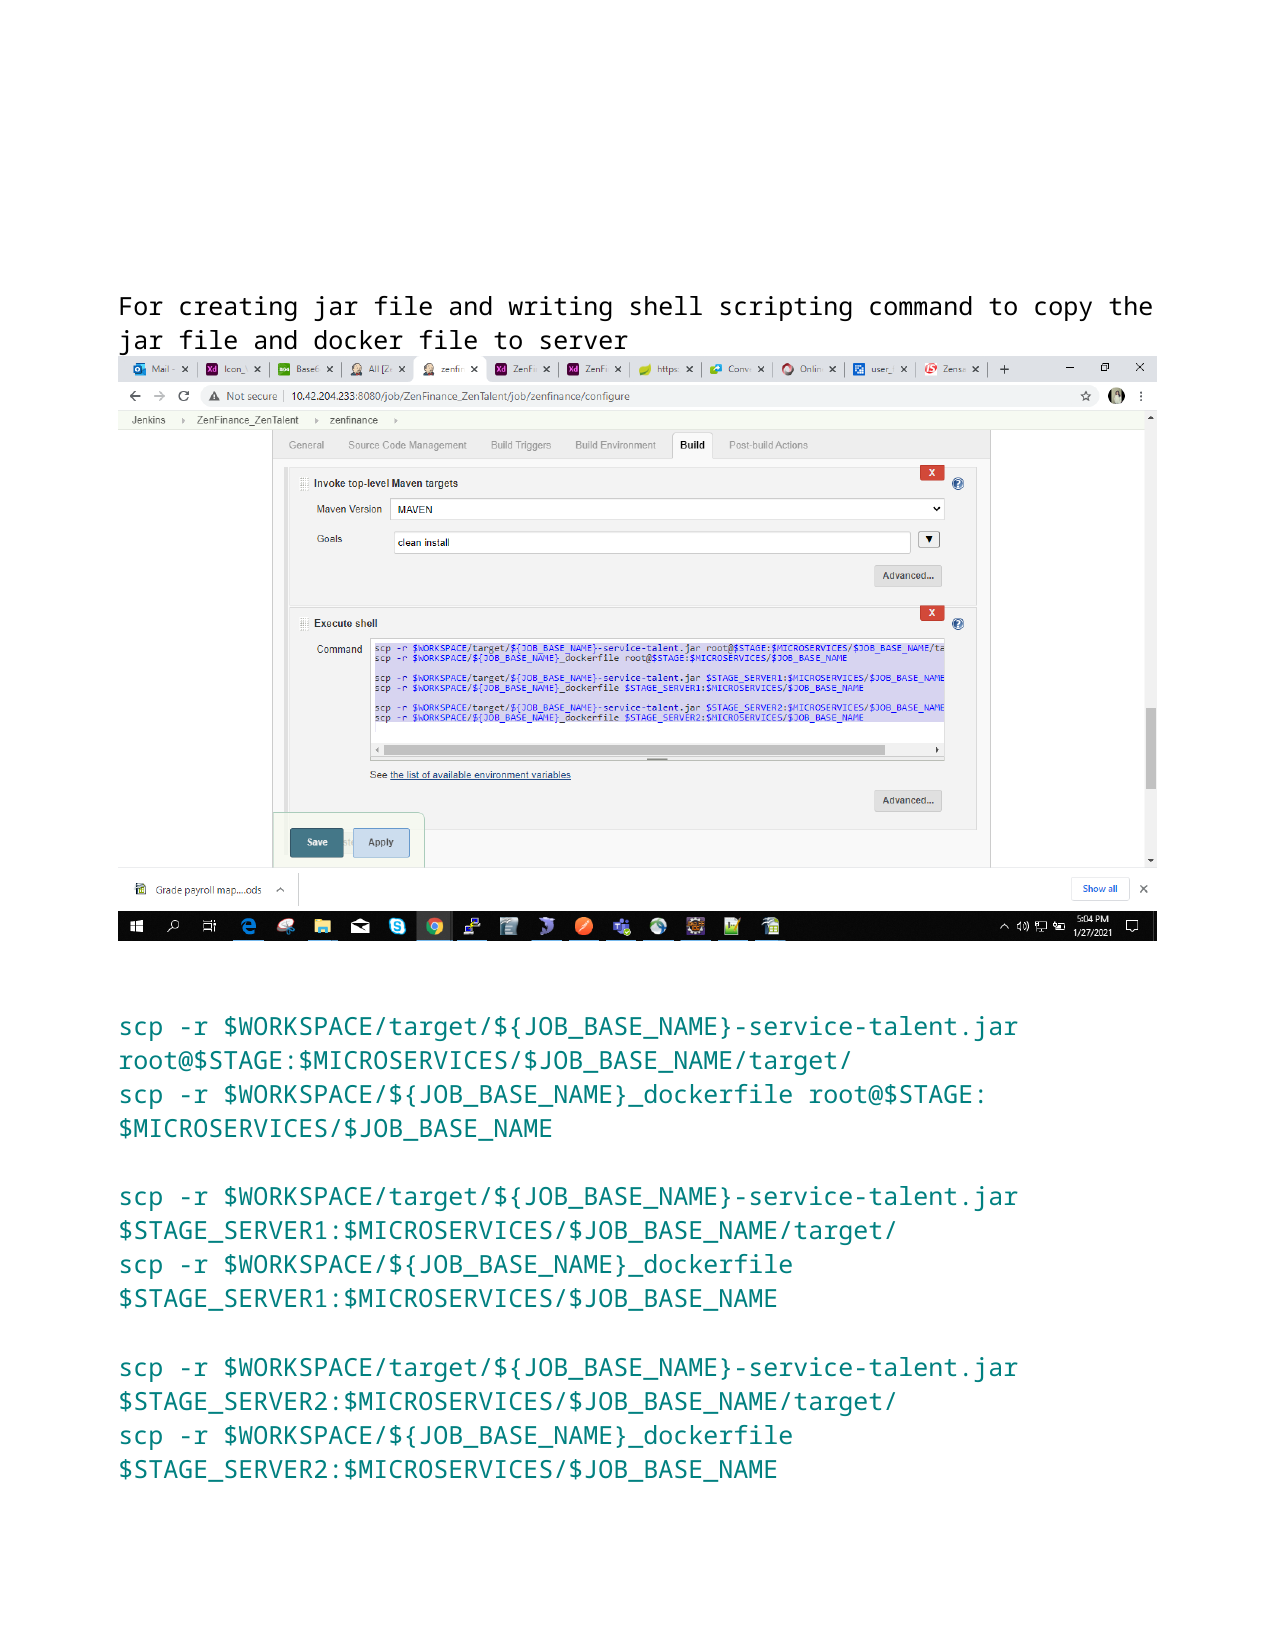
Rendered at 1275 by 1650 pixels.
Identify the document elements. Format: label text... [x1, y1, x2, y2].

text scp -r $WORKSPACE/${JOB_BASE_NAME}_dockerfile $STAGE_SERVER2:$MICROSERVICES/$JOB_BASE_NAME [118, 1417, 1157, 1486]
text scp -r $WORKSPACE/target/${JOB_BASE_NAME}-service-talent.jar $STAGE_SERVER1:$MICROSERVICES/$JOB_BASE_NAME/target/ [118, 1179, 1157, 1247]
text scp -r $WORKSPACE/target/${JOB_BASE_NAME}-service-talent.jar root@$STAGE:$MICROSERVICES/$JOB_BASE_NAME/target/ [118, 1009, 1157, 1077]
picture [118, 356, 1157, 941]
text scp -r $WORKSPACE/${JOB_BASE_NAME}_dockerfile $STAGE_SERVER1:$MICROSERVICES/$JOB_BASE_NAME [118, 1247, 1157, 1315]
text For creating jar file and writing shell scripting command to copy the jar file and docker file to server [118, 288, 1157, 356]
text scp -r $WORKSPACE/${JOB_BASE_NAME}_dockerfile root@$STAGE:$MICROSERVICES/$JOB_BASE_NAME [118, 1077, 1157, 1145]
text scp -r $WORKSPACE/target/${JOB_BASE_NAME}-service-talent.jar $STAGE_SERVER2:$MICROSERVICES/$JOB_BASE_NAME/target/ [118, 1349, 1157, 1417]
